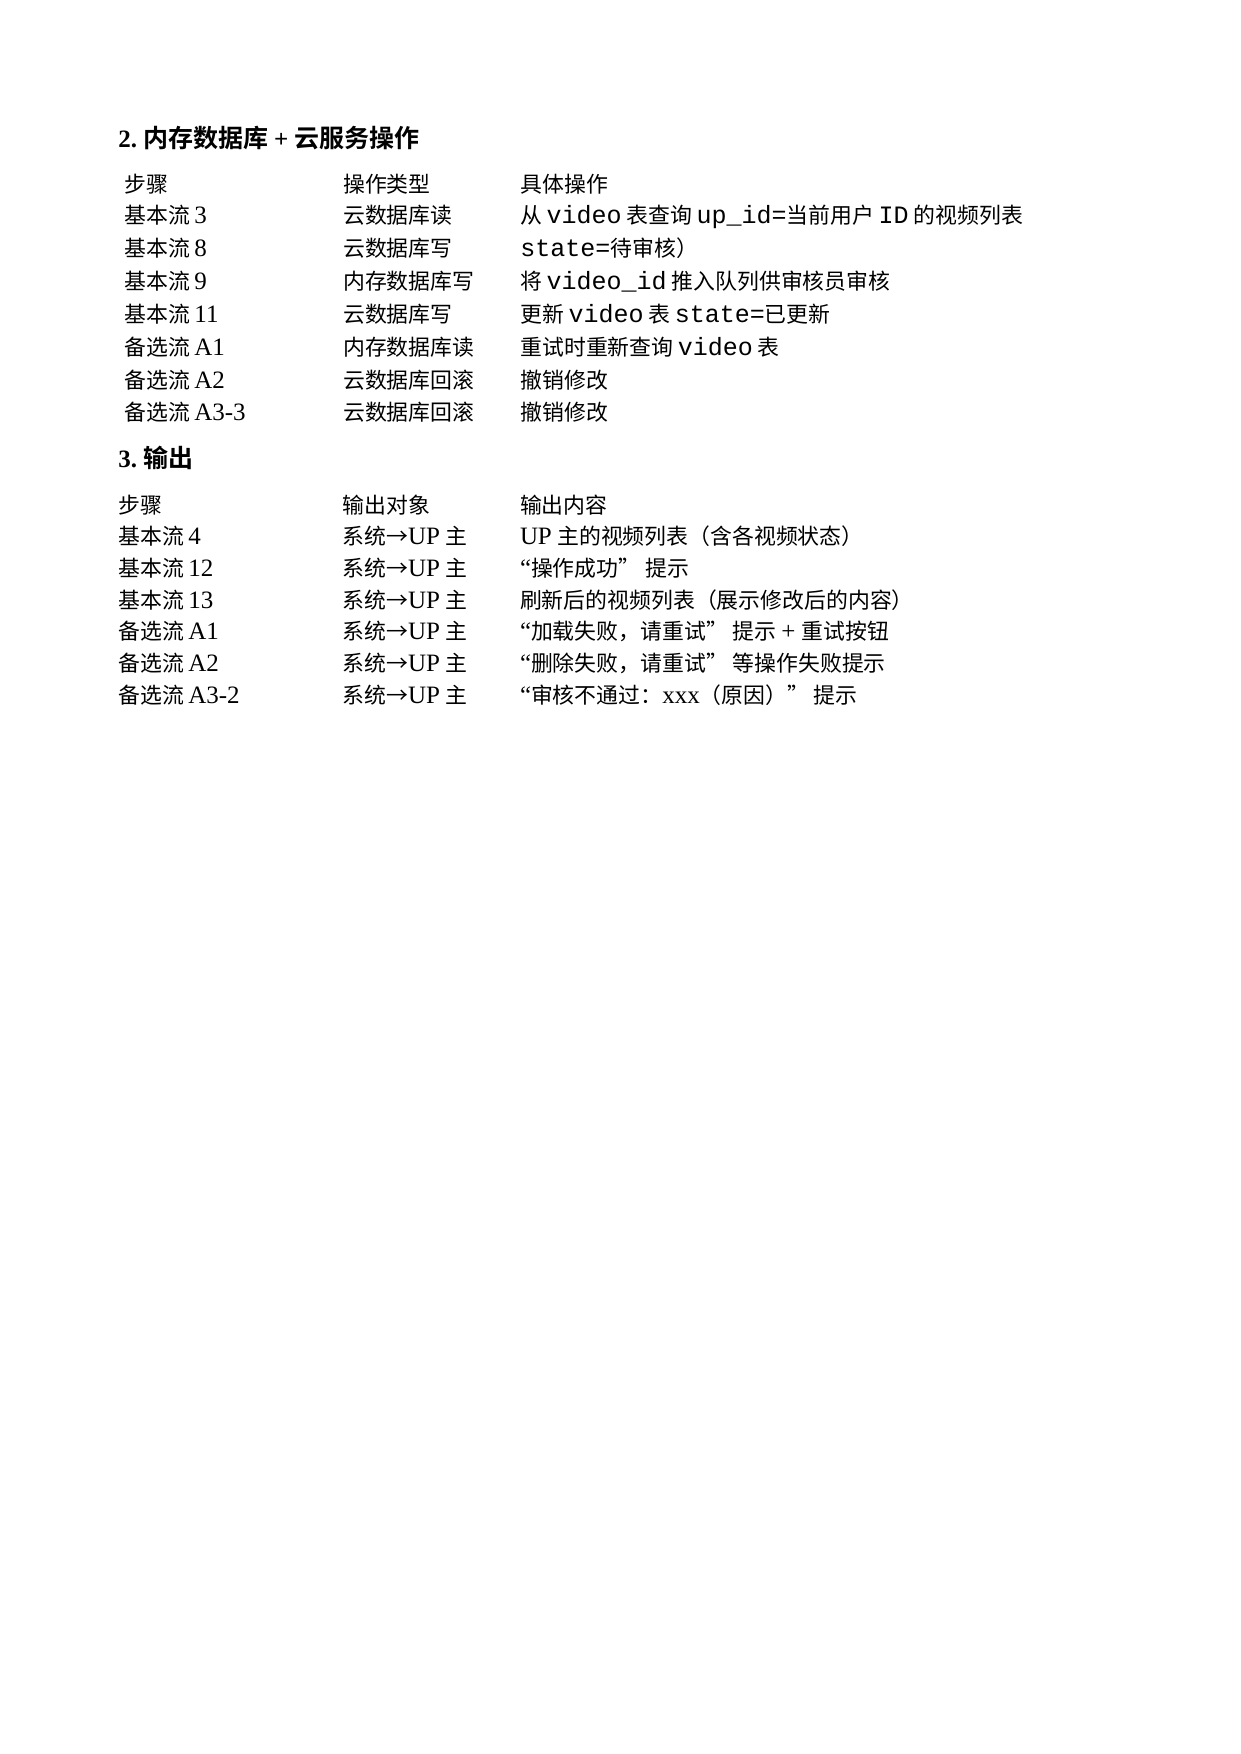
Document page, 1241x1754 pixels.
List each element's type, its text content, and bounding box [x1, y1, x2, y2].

table_cell 系统→UP 主 [342, 678, 520, 709]
subtitle 2. 内存数据库 + 云服务操作 [118, 118, 1122, 154]
table_cell 系统→UP 主 [342, 614, 520, 646]
table_header 具体操作 [520, 167, 1122, 198]
table_cell 基本流11 [124, 297, 343, 330]
table_cell 系统→UP 主 [342, 551, 520, 583]
table_cell 备选流A1 [118, 614, 342, 646]
table_cell 系统→UP 主 [342, 519, 520, 551]
table_cell 撤销修改 [520, 395, 1122, 426]
table_cell “审核不通过：xxx（原因）” 提示 [520, 678, 1122, 709]
subtitle 3. 输出 [118, 439, 1122, 475]
table_cell 内存数据库读 [343, 330, 520, 363]
table_header 步骤 [118, 488, 342, 519]
table_header 操作类型 [343, 167, 520, 198]
table_cell 备选流A2 [118, 646, 342, 678]
table_header 输出内容 [520, 488, 1122, 519]
table_cell 基本流9 [124, 264, 343, 297]
table_cell “操作成功” 提示 [520, 551, 1122, 583]
table_cell “删除失败，请重试” 等操作失败提示 [520, 646, 1122, 678]
table_cell 内存数据库写 [343, 264, 520, 297]
table_cell 更新video表state=已更新 [520, 297, 1122, 330]
table_cell 云数据库写 [343, 231, 520, 264]
table_cell UP 主的视频列表（含各视频状态） [520, 519, 1122, 551]
table_cell 将video_id推入队列供审核员审核 [520, 264, 1122, 297]
table_cell 系统→UP 主 [342, 646, 520, 678]
table_cell 云数据库写 [343, 297, 520, 330]
table_cell 重试时重新查询video表 [520, 330, 1122, 363]
table_cell 备选流A3-2 [118, 678, 342, 709]
table_cell 基本流12 [118, 551, 342, 583]
table_cell 基本流3 [124, 199, 343, 231]
table_cell 基本流8 [124, 231, 343, 264]
table_header 输出对象 [342, 488, 520, 519]
table_cell 备选流A2 [124, 363, 343, 395]
table_cell 备选流A1 [124, 330, 343, 363]
table_cell 刷新后的视频列表（展示修改后的内容） [520, 583, 1122, 614]
table_cell 基本流13 [118, 583, 342, 614]
table_cell 从video表查询up_id=当前用户ID的视频列表 [520, 199, 1122, 231]
table_cell 云数据库读 [343, 199, 520, 231]
table_cell “加载失败，请重试” 提示 + 重试按钮 [520, 614, 1122, 646]
table_cell 基本流4 [118, 519, 342, 551]
table_cell state=待审核） [520, 231, 1122, 264]
table_header 步骤 [124, 167, 343, 198]
table_cell 云数据库回滚 [343, 395, 520, 426]
table_cell 系统→UP 主 [342, 583, 520, 614]
table_cell 备选流A3-3 [124, 395, 343, 426]
table_cell 云数据库回滚 [343, 363, 520, 395]
table_cell 撤销修改 [520, 363, 1122, 395]
